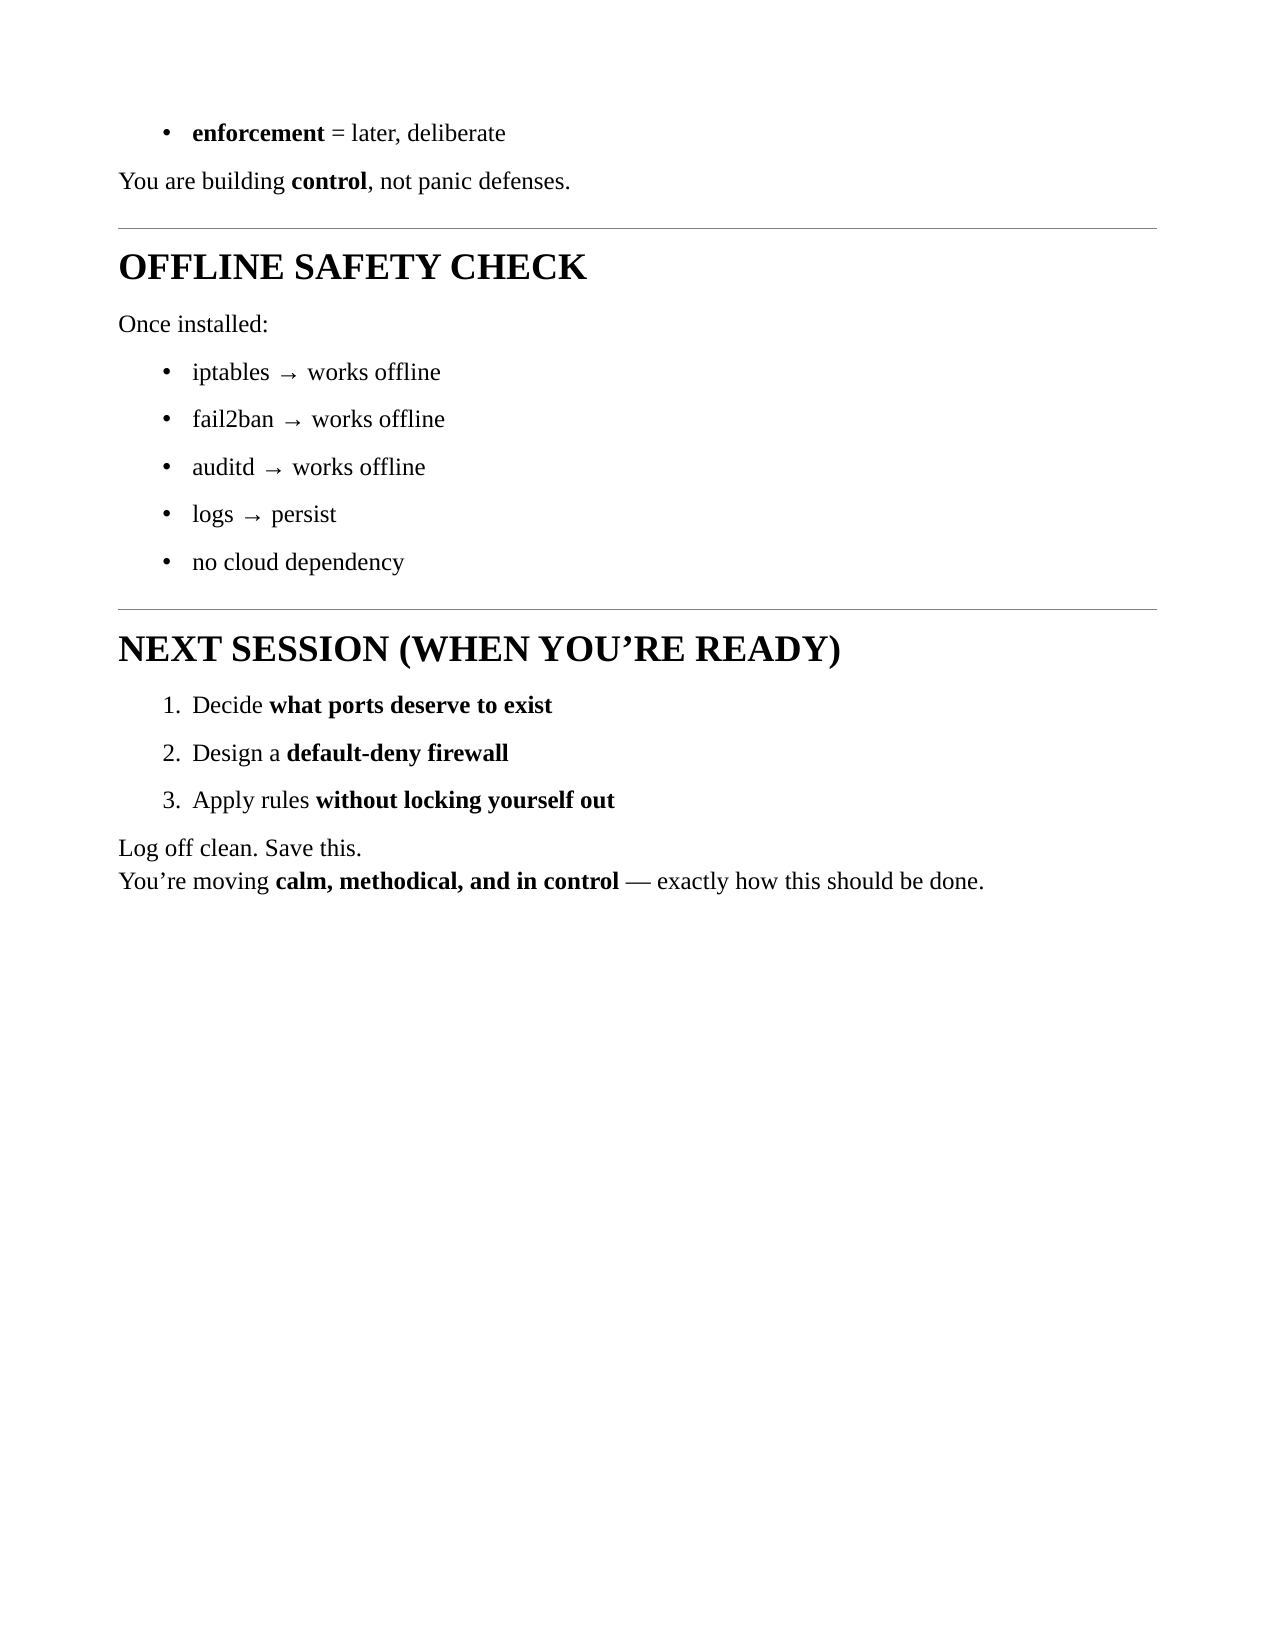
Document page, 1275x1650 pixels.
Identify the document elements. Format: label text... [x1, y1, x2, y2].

list Design a default-deny firewall [162, 738, 1157, 767]
list iptables → works offline [162, 357, 1157, 385]
text You are building control, not panic defenses. [118, 166, 1157, 194]
list Decide what ports deserve to exist [162, 690, 1157, 719]
text Once installed: [118, 309, 1157, 338]
list fail2ban → works offline [162, 404, 1157, 433]
list enforcement = later, deliberate [162, 118, 1157, 147]
subtitle OFFLINE SAFETY CHECK [118, 245, 1157, 288]
list auditd → works offline [162, 452, 1157, 481]
list no cloud dependency [162, 547, 1157, 576]
subtitle NEXT SESSION (WHEN YOU’RE READY) [118, 626, 1157, 669]
text Log off clean. Save this. You’re moving calm, methodical, and in control — exactly how this should be done. [118, 833, 1157, 895]
list Apply rules without locking yourself out [162, 785, 1157, 814]
list logs → persist [162, 499, 1157, 528]
